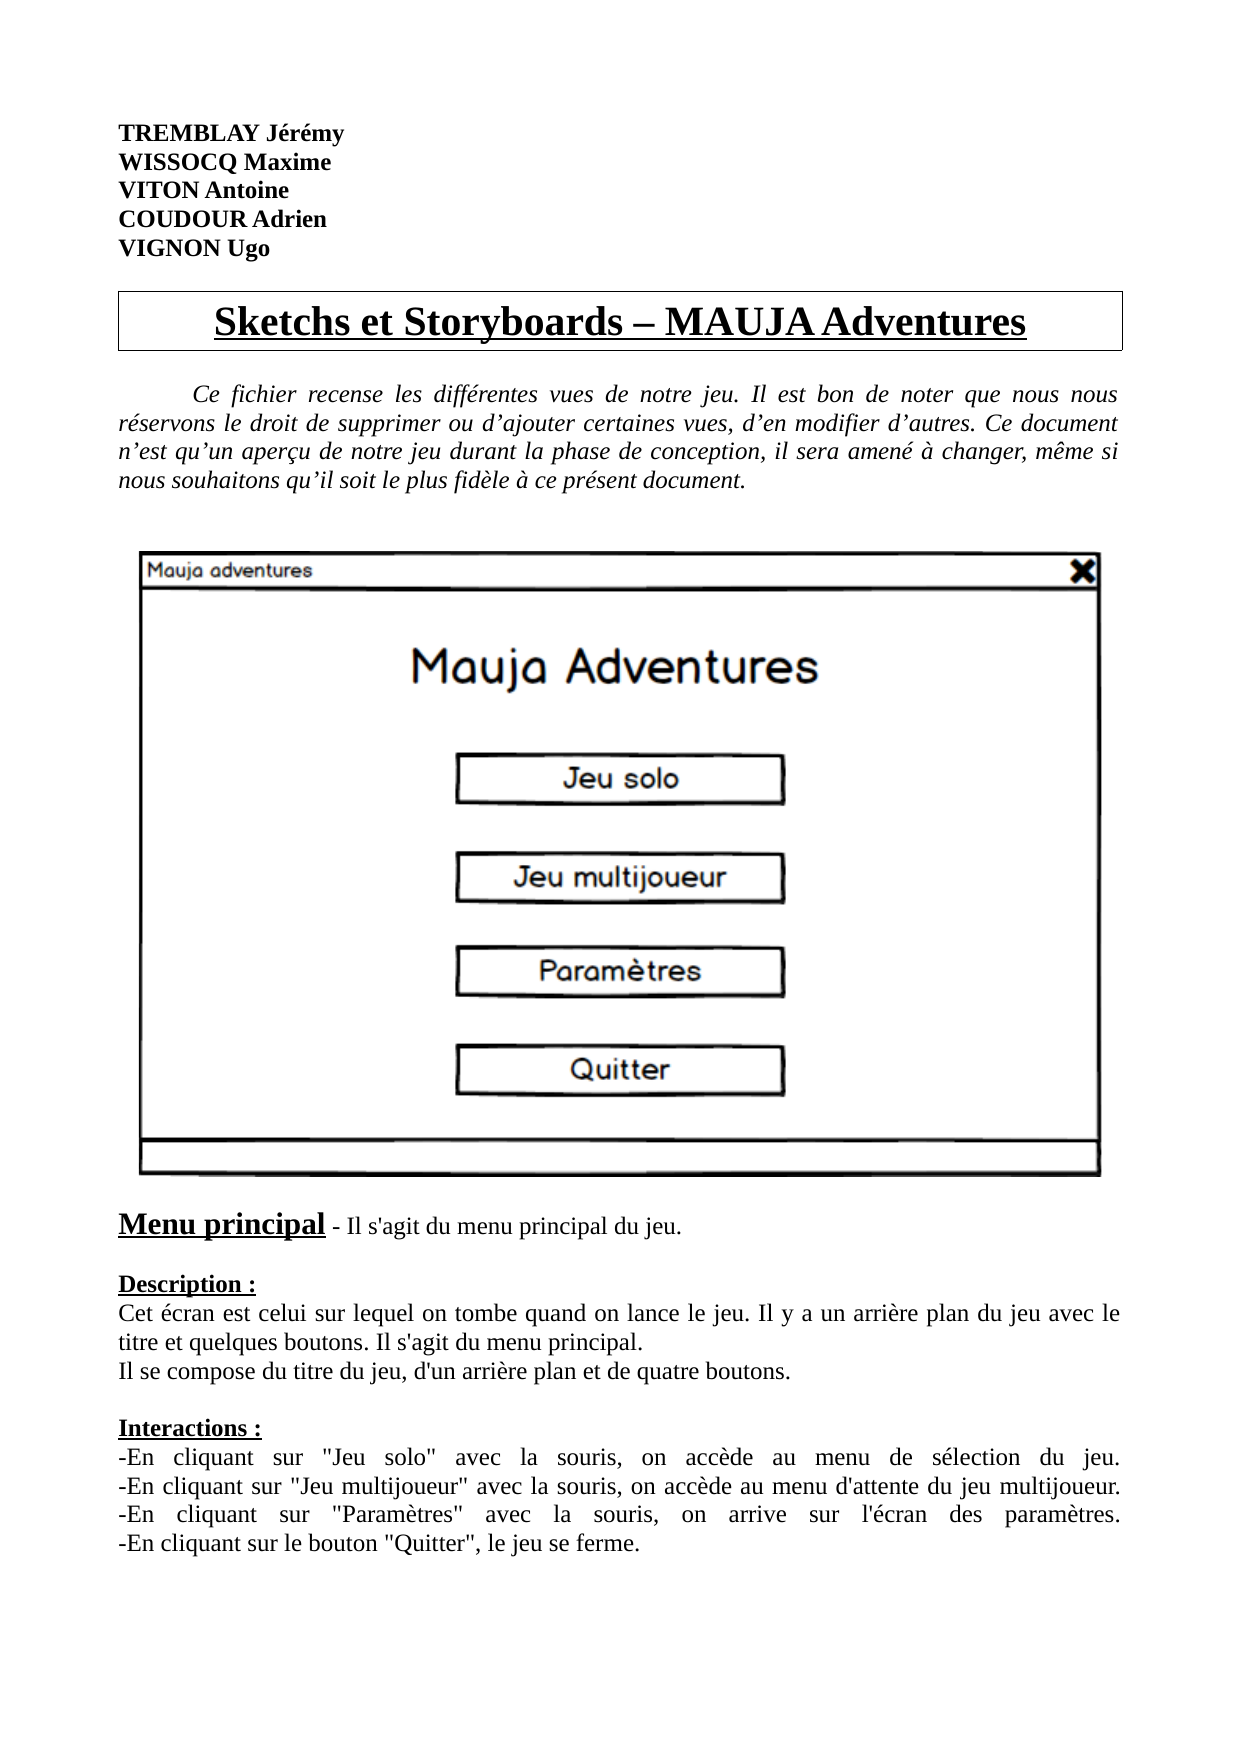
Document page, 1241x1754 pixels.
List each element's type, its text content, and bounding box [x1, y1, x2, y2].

text WISSOCQ Maxime [118, 147, 1122, 176]
text VITON Antoine [118, 176, 1122, 204]
text Description : [118, 1241, 1122, 1298]
text -En cliquant sur "Jeu solo" avec la souris, on accède au menu de sélection du jeu. -En cliquant sur "Jeu multijoueur" avec la souris, on accède au menu d'attente du jeu multijoueur. -En cliquant sur "Paramètres" avec la souris, on arrive sur l'écran des paramètres. -En cliquant sur le bouton "Quitter", le jeu se ferme. [118, 1442, 1122, 1557]
text TREMBLAY Jérémy [118, 118, 1122, 147]
picture [138, 551, 1102, 1177]
text Cet écran est celui sur lequel on tombe quand on lance le jeu. Il y a un arrière plan du jeu avec le titre et quelques boutons. Il s'agit du menu principal. [118, 1298, 1122, 1356]
text VIGNON Ugo [118, 233, 1122, 262]
text Il se compose du titre du jeu, d'un arrière plan et de quatre boutons. [118, 1356, 1122, 1384]
text COUDOUR Adrien [118, 204, 1122, 233]
table_header Sketchs et Storyboards – MAUJA Adventures [119, 292, 1122, 350]
text Menu principal - Il s'agit du menu principal du jeu. [118, 1205, 1122, 1241]
text Interactions : [118, 1384, 1122, 1442]
text Ce fichier recense les différentes vues de notre jeu. Il est bon de noter que nous nous réservons le droit de supprimer ou d’ajouter certaines vues, d’en modifier d’autres. Ce document n’est qu’un aperçu de notre jeu durant la phase de conception, il sera amené à changer, même si nous souhaitons qu’il soit le plus fidèle à ce présent document. [118, 379, 1122, 494]
